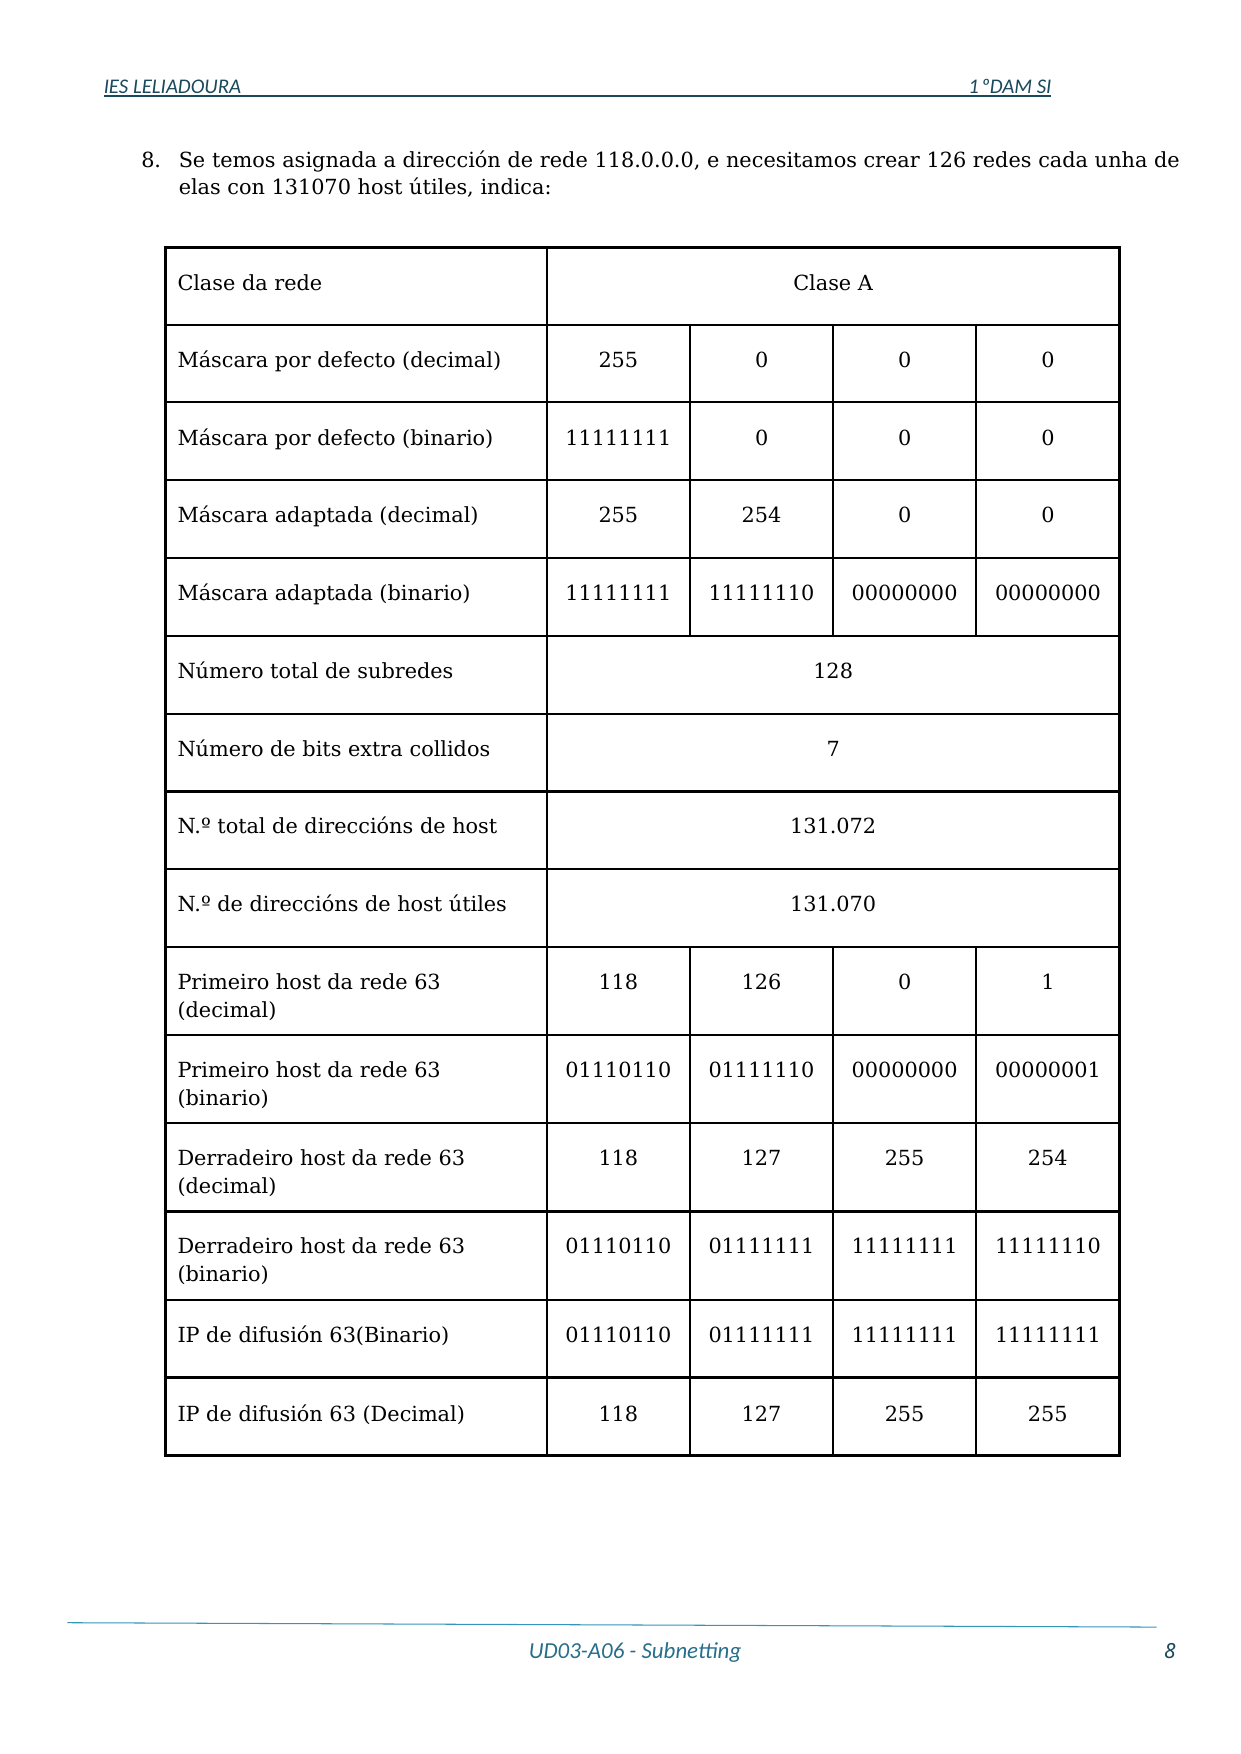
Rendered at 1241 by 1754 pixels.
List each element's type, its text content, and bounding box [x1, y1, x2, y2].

table_cell 0 [834, 481, 975, 557]
table_cell 127 [691, 1379, 832, 1454]
table_cell Primeiro host da rede 63 (binario) [167, 1036, 546, 1122]
table_cell 01110110 [548, 1301, 689, 1376]
table_cell 01111111 [691, 1301, 832, 1376]
table_cell Primeiro host da rede 63 (decimal) [167, 948, 546, 1034]
table_cell 1 [977, 948, 1118, 1034]
table_cell 127 [691, 1124, 832, 1210]
table_cell 118 [548, 948, 689, 1034]
table_cell 0 [691, 403, 832, 479]
table_cell 00000000 [977, 559, 1118, 635]
list Se temos asignada a dirección de rede 118.0.0.0, e necesitamos crear 126 redes cada unha de elas con 131070 host útiles, indica: [141, 148, 1181, 200]
table_cell 11111110 [691, 559, 832, 635]
table_cell 11111110 [977, 1213, 1118, 1298]
table_cell 255 [548, 481, 689, 557]
table_header Clase A [548, 249, 1118, 323]
table_cell 7 [548, 715, 1118, 790]
table_cell 0 [977, 481, 1118, 557]
table_cell Máscara por defecto (binario) [167, 403, 546, 479]
table_cell Número de bits extra collidos [167, 715, 546, 790]
table_cell Número total de subredes [167, 637, 546, 712]
table_cell 11111111 [977, 1301, 1118, 1376]
table_cell 0 [834, 326, 975, 401]
table_cell 131.072 [548, 793, 1118, 868]
table_cell 255 [548, 326, 689, 401]
table_cell 11111111 [548, 403, 689, 479]
table_cell Máscara adaptada (decimal) [167, 481, 546, 557]
table_header Clase da rede [167, 249, 546, 323]
table_cell 0 [977, 403, 1118, 479]
table_cell IP de difusión 63 (Decimal) [167, 1379, 546, 1454]
table_cell IP de difusión 63(Binario) [167, 1301, 546, 1376]
table_cell 01110110 [548, 1036, 689, 1122]
table_cell 255 [834, 1124, 975, 1210]
table_cell 0 [834, 403, 975, 479]
table_cell 0 [691, 326, 832, 401]
table_cell 00000000 [834, 559, 975, 635]
table_cell 128 [548, 637, 1118, 712]
table_cell 0 [834, 948, 975, 1034]
table_cell 131.070 [548, 870, 1118, 946]
table_cell Máscara adaptada (binario) [167, 559, 546, 635]
table_cell N.º total de direccións de host [167, 793, 546, 868]
table_cell 255 [977, 1379, 1118, 1454]
table_cell 118 [548, 1379, 689, 1454]
table_cell 254 [691, 481, 832, 557]
table_cell 11111111 [834, 1301, 975, 1376]
table_cell 01110110 [548, 1213, 689, 1298]
table_cell 11111111 [834, 1213, 975, 1298]
table_cell Derradeiro host da rede 63 (binario) [167, 1213, 546, 1298]
table_cell 01111110 [691, 1036, 832, 1122]
table_cell Derradeiro host da rede 63 (decimal) [167, 1124, 546, 1210]
table_cell 00000001 [977, 1036, 1118, 1122]
table_cell 0 [977, 326, 1118, 401]
table_cell 126 [691, 948, 832, 1034]
table_cell N.º de direccións de host útiles [167, 870, 546, 946]
table_cell 11111111 [548, 559, 689, 635]
table_cell 118 [548, 1124, 689, 1210]
table_cell 254 [977, 1124, 1118, 1210]
table_cell 00000000 [834, 1036, 975, 1122]
table_cell 255 [834, 1379, 975, 1454]
table_cell Máscara por defecto (decimal) [167, 326, 546, 401]
table_cell 01111111 [691, 1213, 832, 1298]
